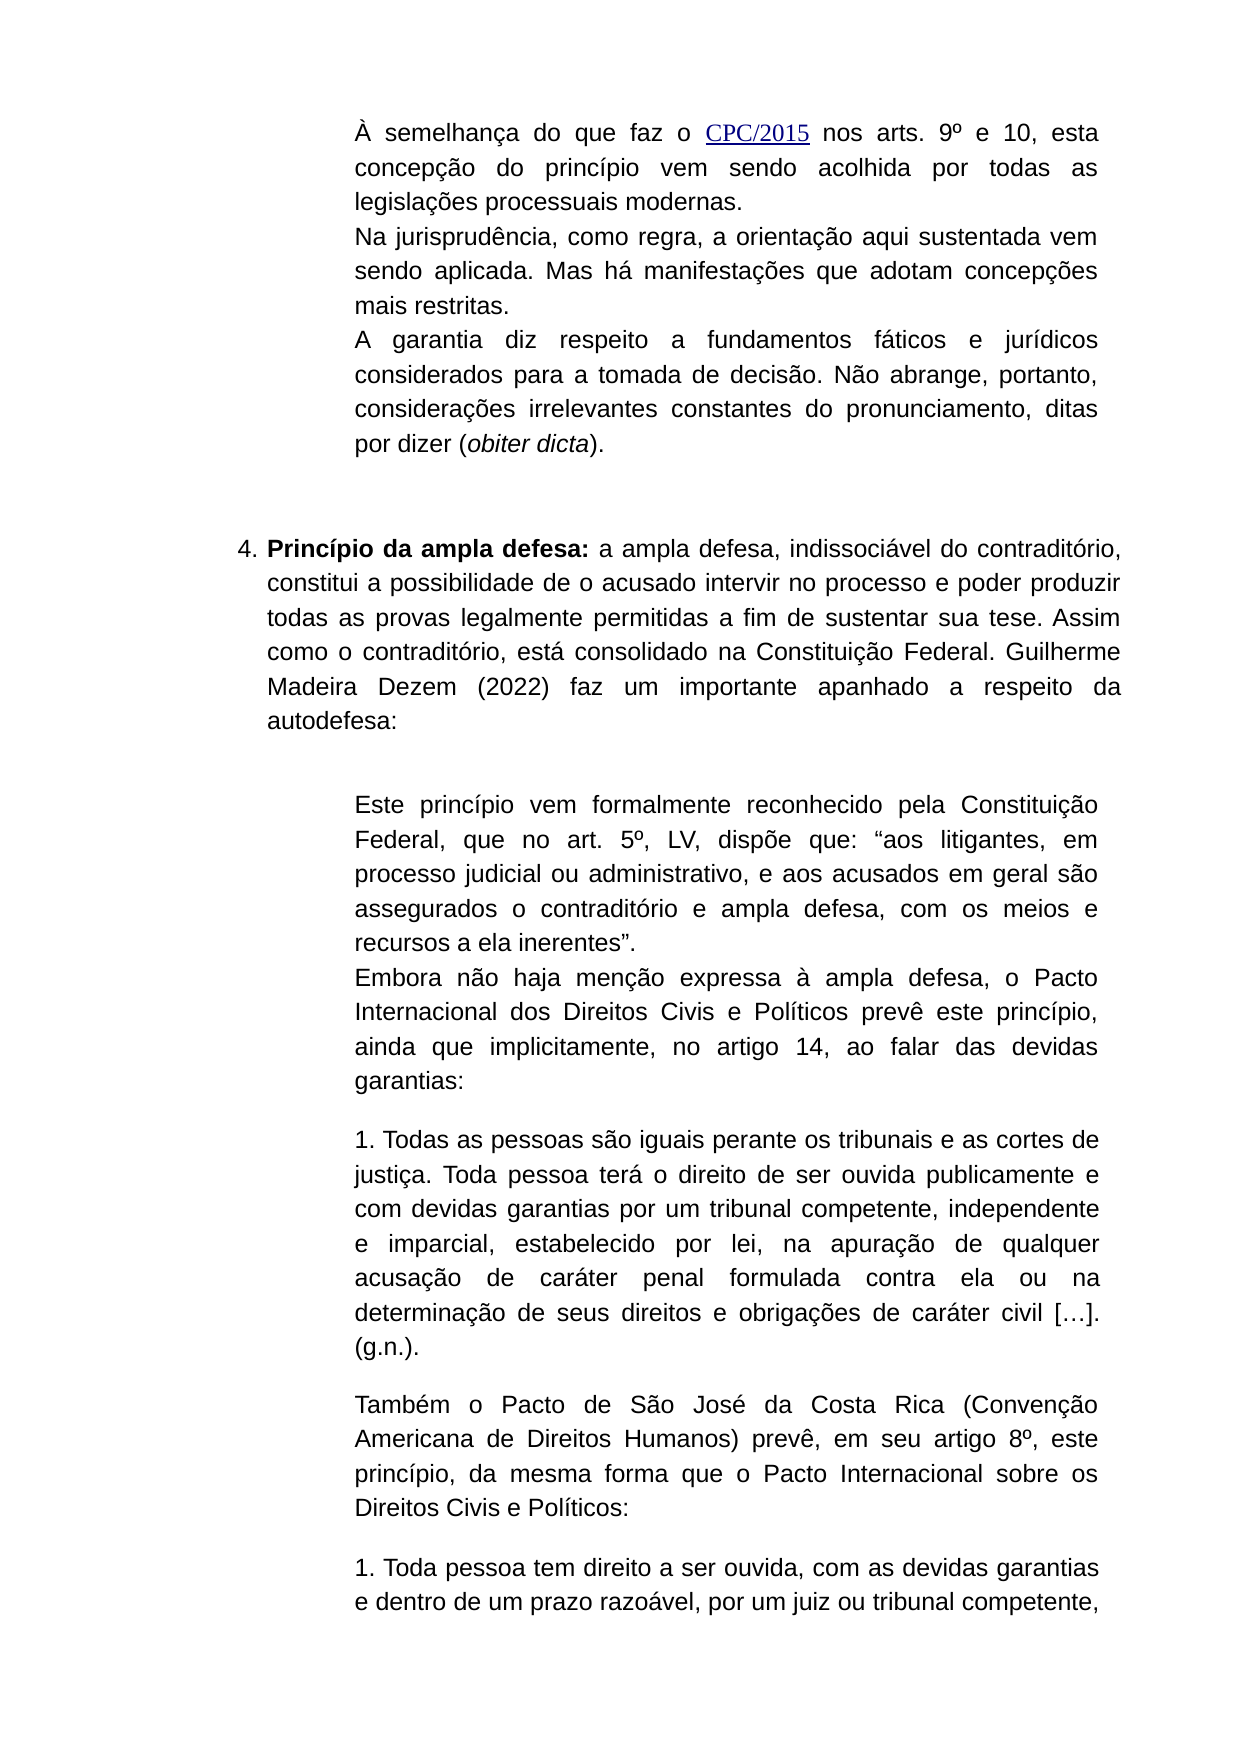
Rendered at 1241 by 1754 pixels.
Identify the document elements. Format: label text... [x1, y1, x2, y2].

text Este princípio vem formalmente reconhecido pela Constituição Federal, que no art. 5º, LV, dispõe que: “aos litigantes, em processo judicial ou administrativo, e aos acusados em geral são assegurados o contraditório e ampla defesa, com os meios e recursos a ela inerentes”. [354, 790, 1099, 957]
text 1. Toda pessoa tem direito a ser ouvida, com as devidas garantias e dentro de um prazo razoável, por um juiz ou tribunal competente, [354, 1553, 1101, 1616]
text 1. Todas as pessoas são iguais perante os tribunais e as cortes de justiça. Toda pessoa terá o direito de ser ouvida publicamente e com devidas garantias por um tribunal competente, independente e imparcial, estabelecido por lei, na apuração de qualquer acusação de caráter penal formulada contra ela ou na determinação de seus direitos e obrigações de caráter civil […]. (g.n.). [354, 1125, 1101, 1361]
list Princípio da ampla defesa: a ampla defesa, indissociável do contraditório, constitui a possibilidade de o acusado intervir no processo e poder produzir todas as provas legalmente permitidas a fim de sustentar sua tese. Assim como o contraditório, está consolidado na Constituição Federal. Guilherme Madeira Dezem (2022) faz um importante apanhado a respeito da autodefesa: [237, 533, 1122, 735]
text A garantia diz respeito a fundamentos fáticos e jurídicos considerados para a tomada de decisão. Não abrange, portanto, considerações irrelevantes constantes do pronunciamento, ditas por dizer (obiter dicta). [354, 325, 1099, 457]
text Também o Pacto de São José da Costa Rica (Convenção Americana de Direitos Humanos) prevê, em seu artigo 8º, este princípio, da mesma forma que o Pacto Internacional sobre os Direitos Civis e Políticos: [354, 1390, 1099, 1522]
text Na jurisprudência, como regra, a orientação aqui sustentada vem sendo aplicada. Mas há manifestações que adotam concepções mais restritas. [354, 222, 1099, 319]
text Embora não haja menção expressa à ampla defesa, o Pacto Internacional dos Direitos Civis e Políticos prevê este princípio, ainda que implicitamente, no artigo 14, ao falar das devidas garantias: [354, 962, 1099, 1095]
text À semelhança do que faz o CPC/2015 nos arts. 9º e 10, esta concepção do princípio vem sendo acolhida por todas as legislações processuais modernas. [354, 118, 1099, 216]
